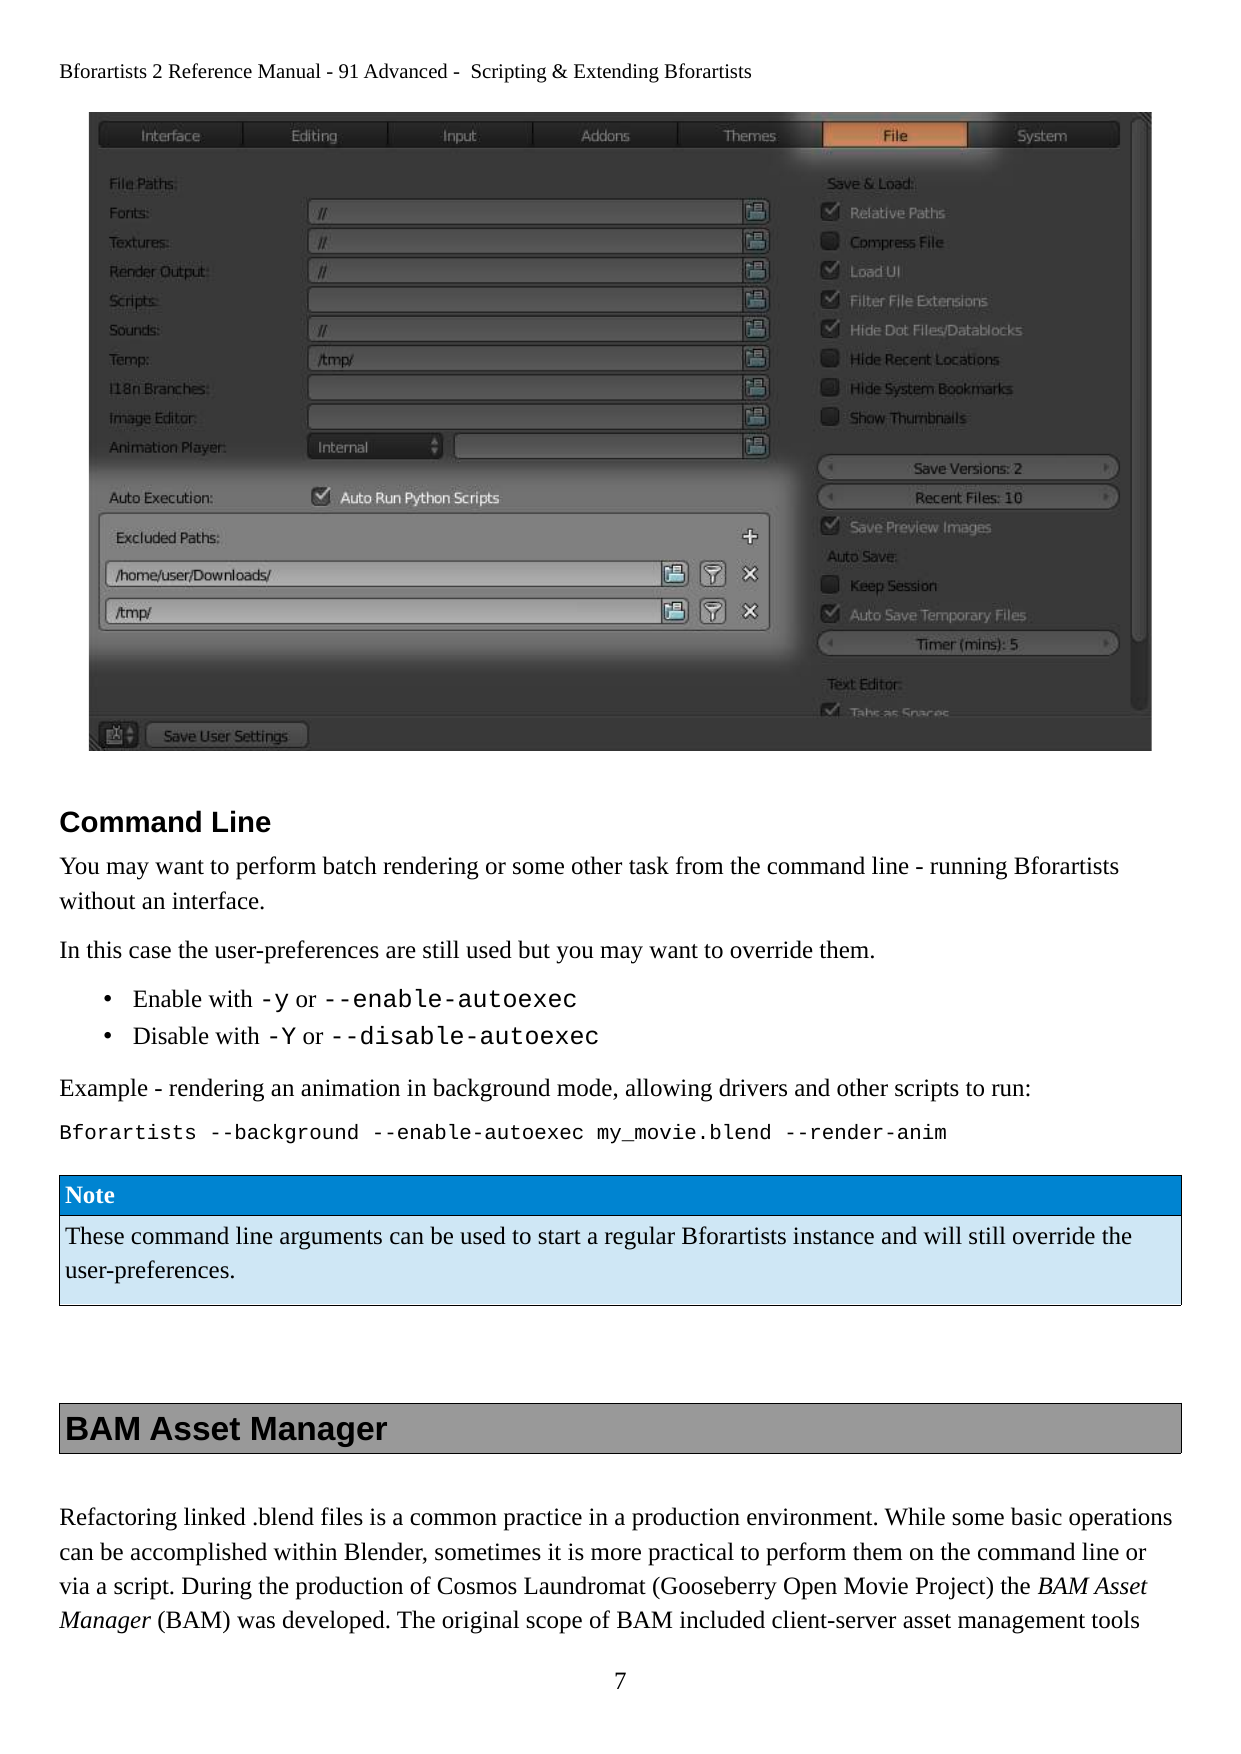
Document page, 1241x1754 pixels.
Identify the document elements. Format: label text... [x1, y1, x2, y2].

table_header BAM Asset Manager [60, 1404, 1181, 1453]
table_cell These command line arguments can be used to start a regular Bforartists instance and will still override the user-preferences. [60, 1216, 1181, 1304]
list Enable with -y or --enable-autoexec [103, 984, 1181, 1015]
list Disable with -Y or --disable-autoexec [103, 1021, 1181, 1052]
text In this case the user-preferences are still used but you may want to override them. [59, 935, 1181, 964]
text Example - rendering an animation in background mode, allowing drivers and other scripts to run: [59, 1073, 1181, 1101]
picture [88, 112, 1152, 751]
text Refactoring linked .blend files is a common practice in a production environment. While some basic operations can be accomplished within Blender, sometimes it is more practical to perform them on the command line or via a script. During the production of Cosmos Laundromat (Gooseberry Open Movie Project) the BAM Asset Manager (BAM) was developed. The original scope of BAM included client-server asset management tools [59, 1502, 1181, 1634]
text Bforartists --background --enable-autoexec my_movie.blend --render-anim [59, 1122, 1181, 1145]
subtitle Command Line [59, 805, 1181, 839]
text You may want to perform batch rendering or some other task from the command line - running Bforartists without an interface. [59, 851, 1181, 915]
table_header Note [60, 1176, 1181, 1215]
